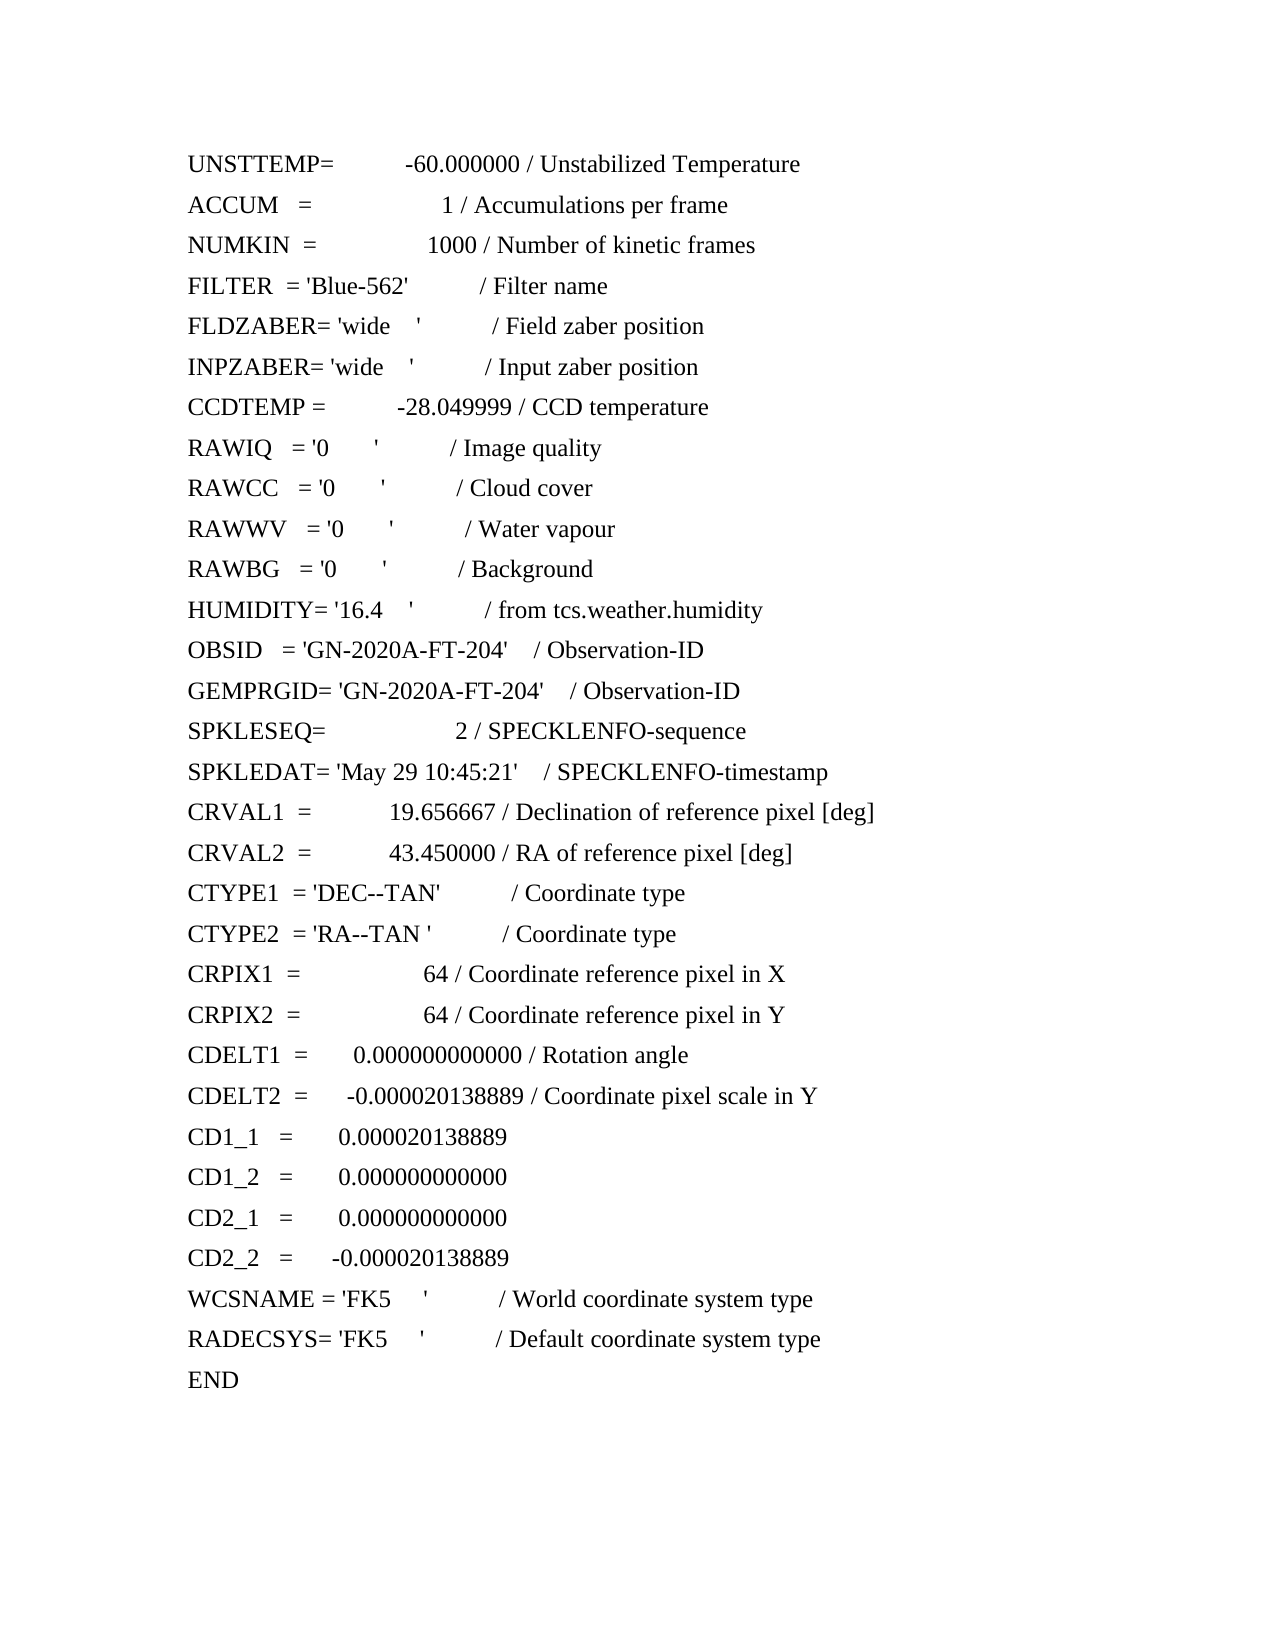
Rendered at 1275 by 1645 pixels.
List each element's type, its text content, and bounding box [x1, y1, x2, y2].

text WCSNAME = 'FK5 ' / World coordinate system type [187, 1284, 1087, 1313]
text RAWWV = '0 ' / Water vapour [187, 515, 1087, 543]
text FLDZABER= 'wide ' / Field zaber position [187, 312, 1087, 340]
text HUMIDITY= '16.4 ' / from tcs.weather.humidity [187, 596, 1087, 624]
text CD1_1 = 0.000020138889 [187, 1122, 1087, 1151]
text CD2_2 = -0.000020138889 [187, 1244, 1087, 1272]
text END [187, 1366, 1087, 1394]
text CRVAL1 = 19.656667 / Declination of reference pixel [deg] [187, 798, 1087, 826]
text CRPIX1 = 64 / Coordinate reference pixel in X [187, 960, 1087, 988]
text CCDTEMP = -28.049999 / CCD temperature [187, 393, 1087, 421]
text GEMPRGID= 'GN-2020A-FT-204' / Observation-ID [187, 677, 1087, 705]
text RAWCC = '0 ' / Cloud cover [187, 474, 1087, 502]
text CTYPE2 = 'RA--TAN ' / Coordinate type [187, 920, 1087, 948]
text SPKLEDAT= 'May 29 10:45:21' / SPECKLENFO-timestamp [187, 758, 1087, 786]
text SPKLESEQ= 2 / SPECKLENFO-sequence [187, 717, 1087, 745]
text CRVAL2 = 43.450000 / RA of reference pixel [deg] [187, 839, 1087, 867]
text UNSTTEMP= -60.000000 / Unstabilized Temperature [187, 150, 1087, 178]
text RAWIQ = '0 ' / Image quality [187, 434, 1087, 462]
text NUMKIN = 1000 / Number of kinetic frames [187, 231, 1087, 259]
text RAWBG = '0 ' / Background [187, 555, 1087, 583]
text CD1_2 = 0.000000000000 [187, 1163, 1087, 1191]
text RADECSYS= 'FK5 ' / Default coordinate system type [187, 1325, 1087, 1353]
text FILTER = 'Blue-562' / Filter name [187, 272, 1087, 299]
text CD2_1 = 0.000000000000 [187, 1203, 1087, 1232]
text CTYPE1 = 'DEC--TAN' / Coordinate type [187, 879, 1087, 907]
text CDELT1 = 0.000000000000 / Rotation angle [187, 1041, 1087, 1069]
text OBSID = 'GN-2020A-FT-204' / Observation-ID [187, 636, 1087, 664]
text ACCUM = 1 / Accumulations per frame [187, 191, 1087, 218]
text CDELT2 = -0.000020138889 / Coordinate pixel scale in Y [187, 1082, 1087, 1110]
text INPZABER= 'wide ' / Input zaber position [187, 353, 1087, 381]
text CRPIX2 = 64 / Coordinate reference pixel in Y [187, 1001, 1087, 1029]
